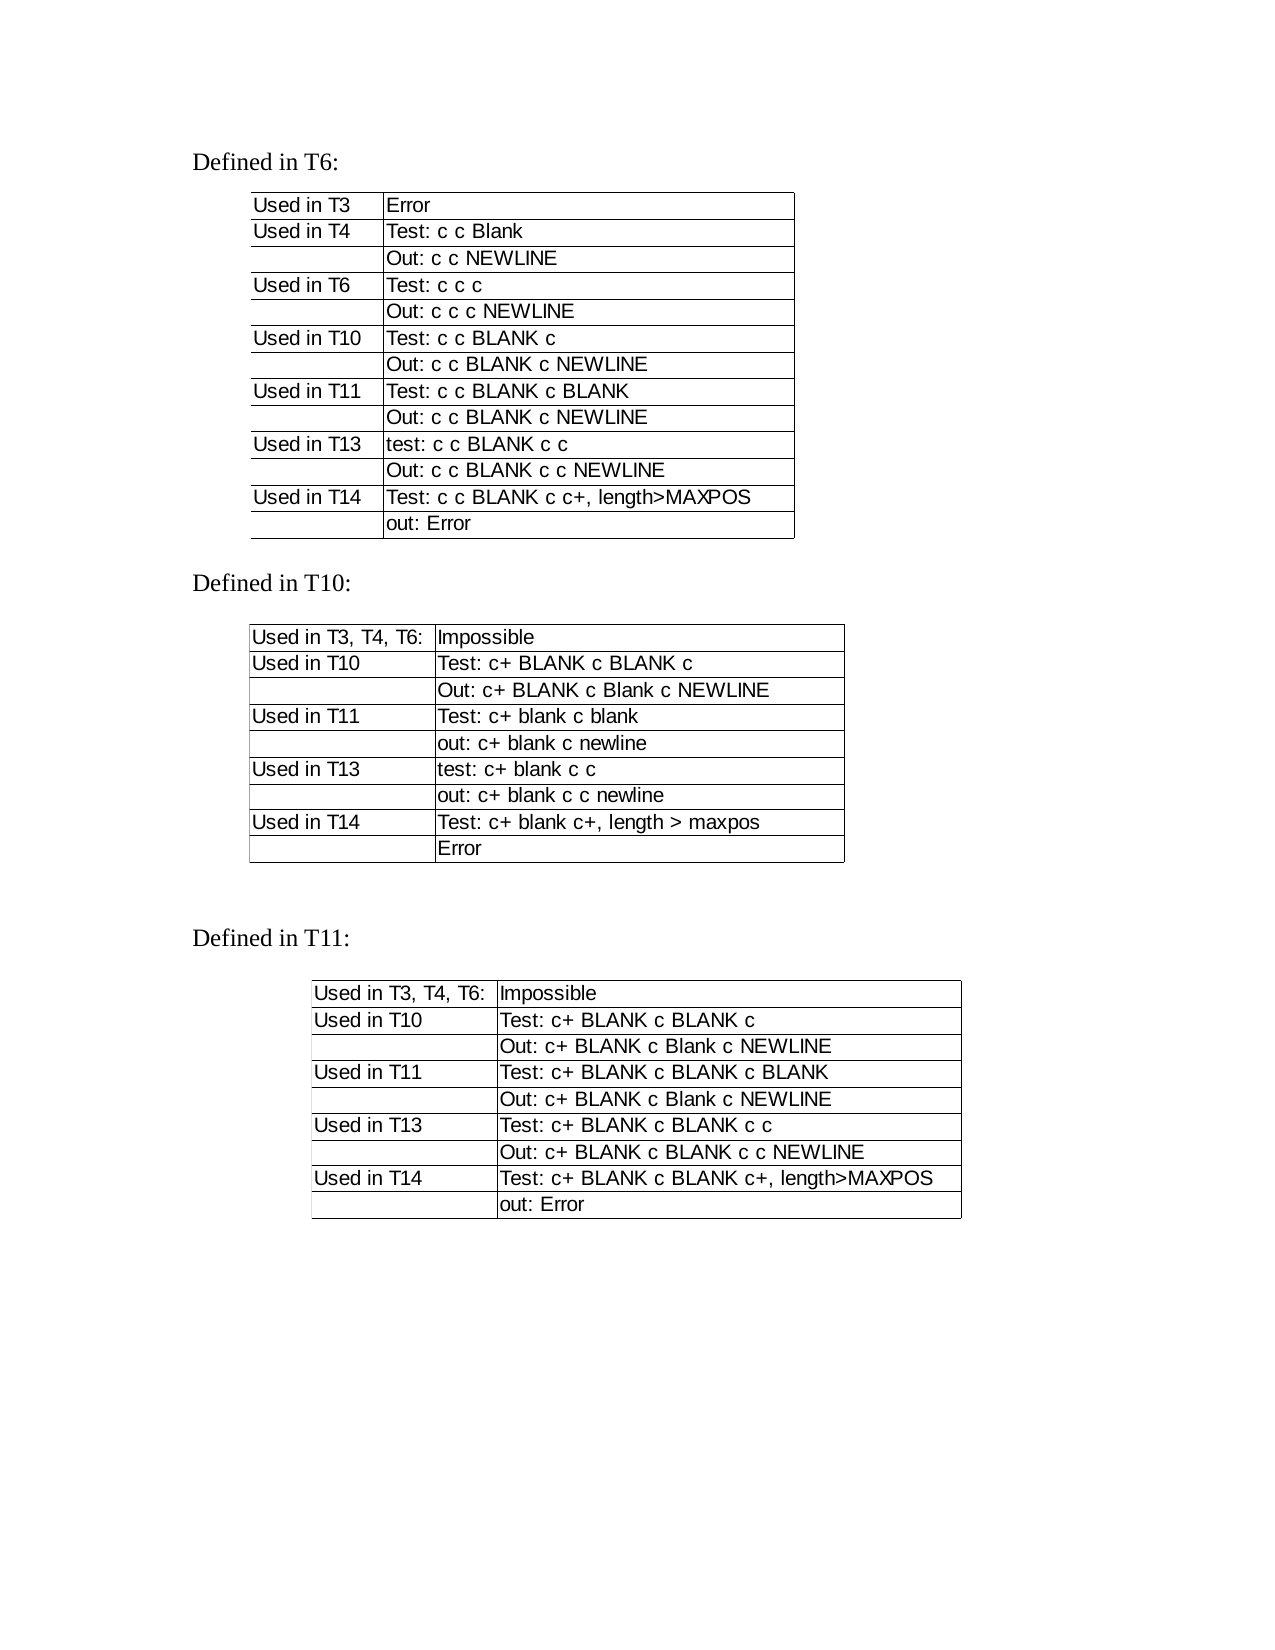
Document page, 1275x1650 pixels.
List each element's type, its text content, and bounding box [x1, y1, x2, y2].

text Defined in T6: [118, 118, 1157, 176]
text Defined in T11: [118, 923, 1157, 952]
text Defined in T10: [118, 568, 1157, 597]
